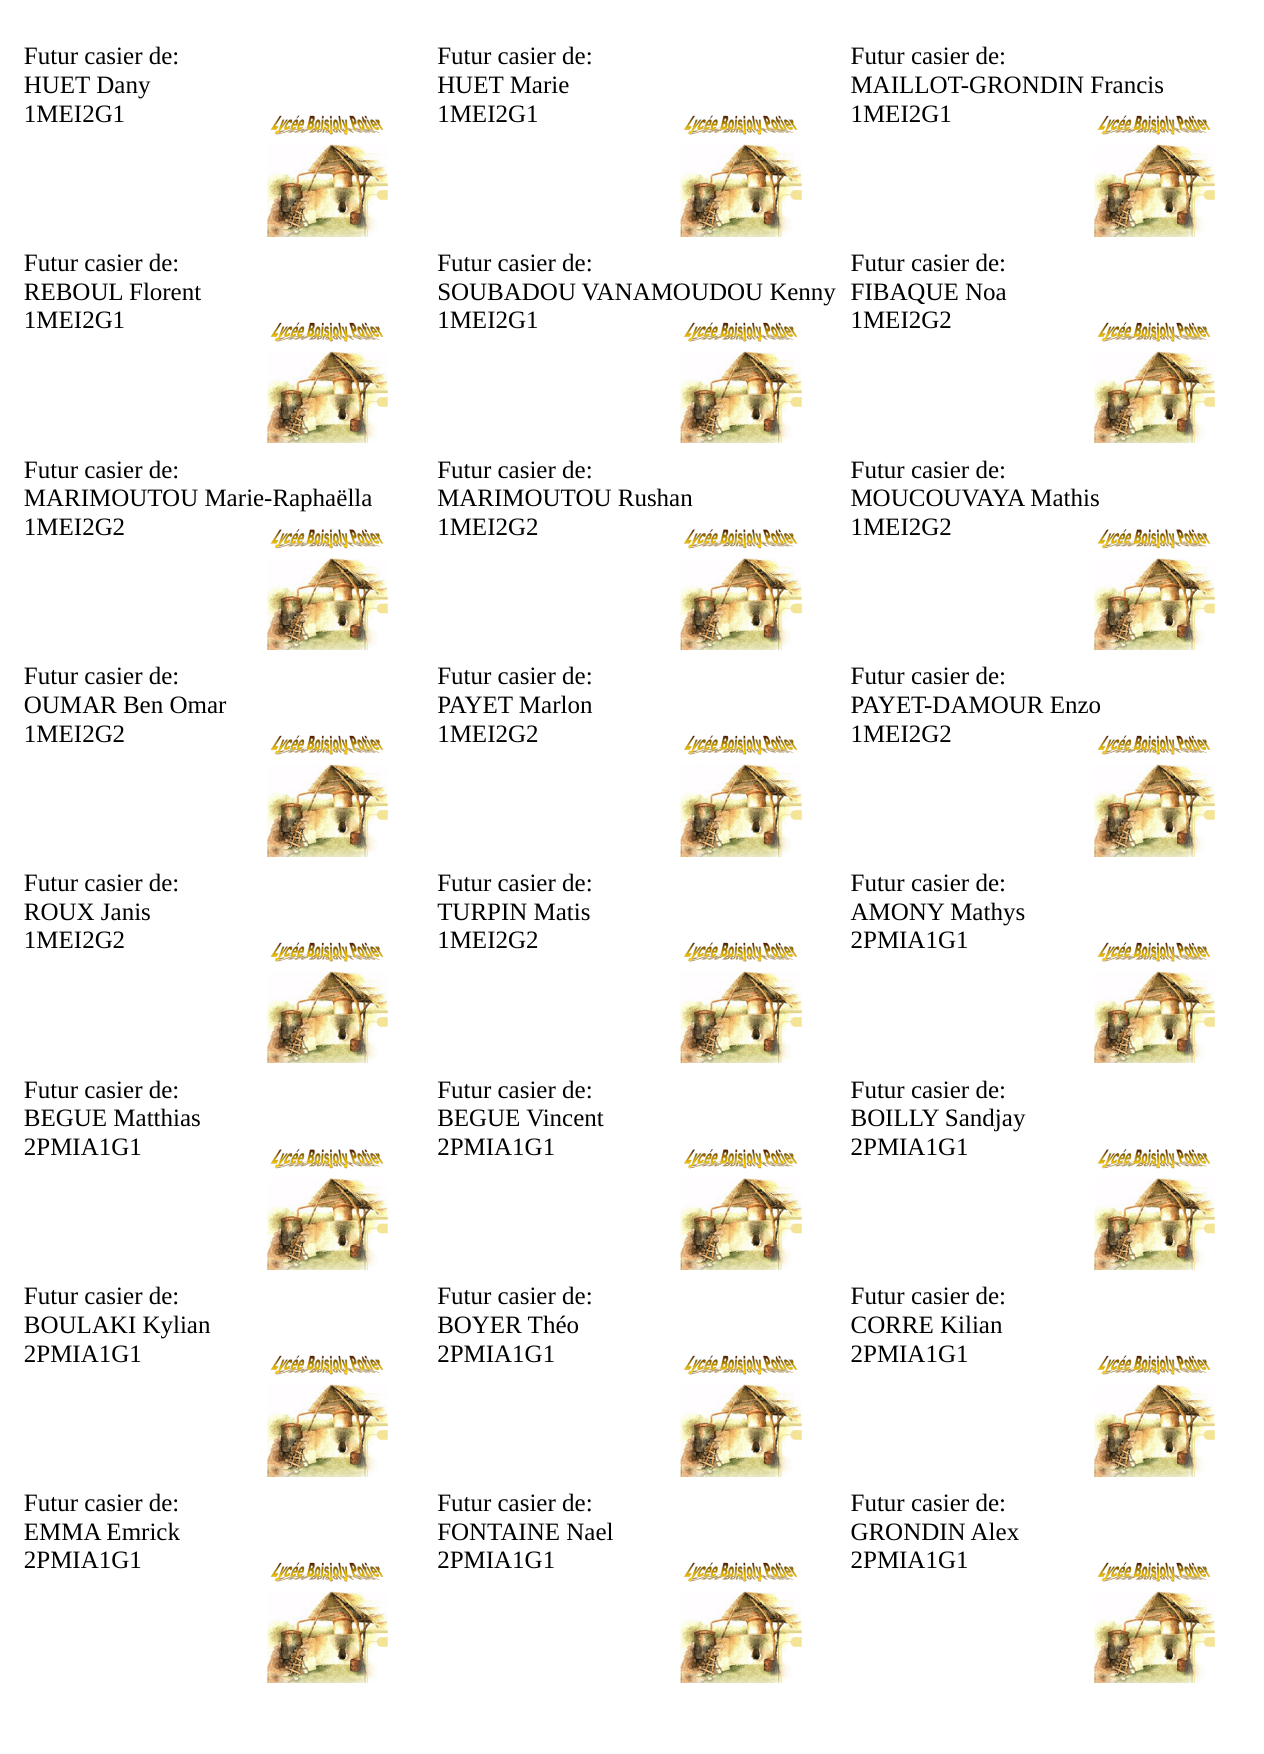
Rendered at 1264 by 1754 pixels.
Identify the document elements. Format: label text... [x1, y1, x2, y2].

picture [679, 525, 803, 650]
picture [679, 938, 803, 1063]
text Futur casier de: [850, 868, 1264, 897]
text REBOUL Florent [24, 277, 437, 306]
text HUET Dany [24, 70, 437, 99]
picture [1092, 1145, 1217, 1270]
text OUMAR Ben Omar [24, 690, 437, 719]
text Futur casier de: [850, 1281, 1264, 1310]
text Futur casier de: [850, 661, 1264, 690]
text Futur casier de: [850, 455, 1264, 483]
text 2PMIA1G1 [850, 1546, 1264, 1574]
picture [679, 731, 803, 857]
text Futur casier de: [437, 661, 850, 690]
text Futur casier de: [437, 868, 850, 897]
picture [1092, 1558, 1217, 1683]
text BOYER Théo [437, 1310, 850, 1339]
picture [265, 1351, 390, 1477]
text BOILLY Sandjay [850, 1103, 1264, 1132]
text GRONDIN Alex [850, 1517, 1264, 1546]
text Futur casier de: [850, 1488, 1264, 1517]
text 1MEI2G2 [850, 512, 1264, 541]
text EMMA Emrick [24, 1517, 437, 1546]
picture [265, 1145, 390, 1270]
text ROUX Janis [24, 897, 437, 926]
text Futur casier de: [437, 1488, 850, 1517]
text AMONY Mathys [850, 897, 1264, 926]
text Futur casier de: [24, 661, 437, 690]
text 1MEI2G2 [437, 719, 850, 748]
text Futur casier de: [437, 248, 850, 277]
text 1MEI2G2 [850, 306, 1264, 334]
picture [265, 318, 390, 443]
picture [265, 525, 390, 650]
picture [1092, 111, 1217, 237]
text Futur casier de: [437, 1075, 850, 1103]
text Futur casier de: [24, 1281, 437, 1310]
text 2PMIA1G1 [850, 1339, 1264, 1368]
text SOUBADOU VANAMOUDOU Kenny [437, 277, 850, 306]
text FONTAINE Nael [437, 1517, 850, 1546]
picture [265, 1558, 390, 1683]
picture [679, 1351, 803, 1477]
text 1MEI2G1 [437, 306, 850, 334]
picture [679, 1145, 803, 1270]
text 1MEI2G1 [24, 99, 437, 128]
text FIBAQUE Noa [850, 277, 1264, 306]
text 1MEI2G2 [24, 512, 437, 541]
text Futur casier de: [437, 455, 850, 483]
text TURPIN Matis [437, 897, 850, 926]
text 2PMIA1G1 [437, 1132, 850, 1161]
text 2PMIA1G1 [437, 1546, 850, 1574]
text 2PMIA1G1 [850, 926, 1264, 954]
picture [265, 938, 390, 1063]
text Futur casier de: [24, 248, 437, 277]
text BOULAKI Kylian [24, 1310, 437, 1339]
text Futur casier de: [437, 1281, 850, 1310]
picture [1092, 1351, 1217, 1477]
text BEGUE Matthias [24, 1103, 437, 1132]
text Futur casier de: [850, 248, 1264, 277]
text Futur casier de: [24, 455, 437, 483]
text MOUCOUVAYA Mathis [850, 483, 1264, 512]
text Futur casier de: [437, 41, 850, 70]
text Futur casier de: [850, 1075, 1264, 1103]
text HUET Marie [437, 70, 850, 99]
text 1MEI2G1 [24, 306, 437, 334]
text Futur casier de: [850, 41, 1264, 70]
text 1MEI2G1 [437, 99, 850, 128]
picture [1092, 318, 1217, 443]
text CORRE Kilian [850, 1310, 1264, 1339]
text Futur casier de: [24, 1075, 437, 1103]
text 2PMIA1G1 [24, 1132, 437, 1161]
picture [1092, 731, 1217, 857]
picture [265, 111, 390, 237]
text 2PMIA1G1 [24, 1546, 437, 1574]
text BEGUE Vincent [437, 1103, 850, 1132]
picture [1092, 938, 1217, 1063]
picture [679, 111, 803, 237]
picture [679, 318, 803, 443]
text MAILLOT-GRONDIN Francis [850, 70, 1264, 99]
text 1MEI2G2 [437, 512, 850, 541]
text 2PMIA1G1 [850, 1132, 1264, 1161]
picture [1092, 525, 1217, 650]
text MARIMOUTOU Marie-Raphaëlla [24, 483, 437, 512]
picture [265, 731, 390, 857]
text PAYET-DAMOUR Enzo [850, 690, 1264, 719]
text Futur casier de: [24, 41, 437, 70]
text 2PMIA1G1 [437, 1339, 850, 1368]
text Futur casier de: [24, 1488, 437, 1517]
text 2PMIA1G1 [24, 1339, 437, 1368]
text 1MEI2G2 [24, 719, 437, 748]
text 1MEI2G1 [850, 99, 1264, 128]
picture [679, 1558, 803, 1683]
text PAYET Marlon [437, 690, 850, 719]
text Futur casier de: [24, 868, 437, 897]
text 1MEI2G2 [24, 926, 437, 954]
text 1MEI2G2 [850, 719, 1264, 748]
text 1MEI2G2 [437, 926, 850, 954]
text MARIMOUTOU Rushan [437, 483, 850, 512]
